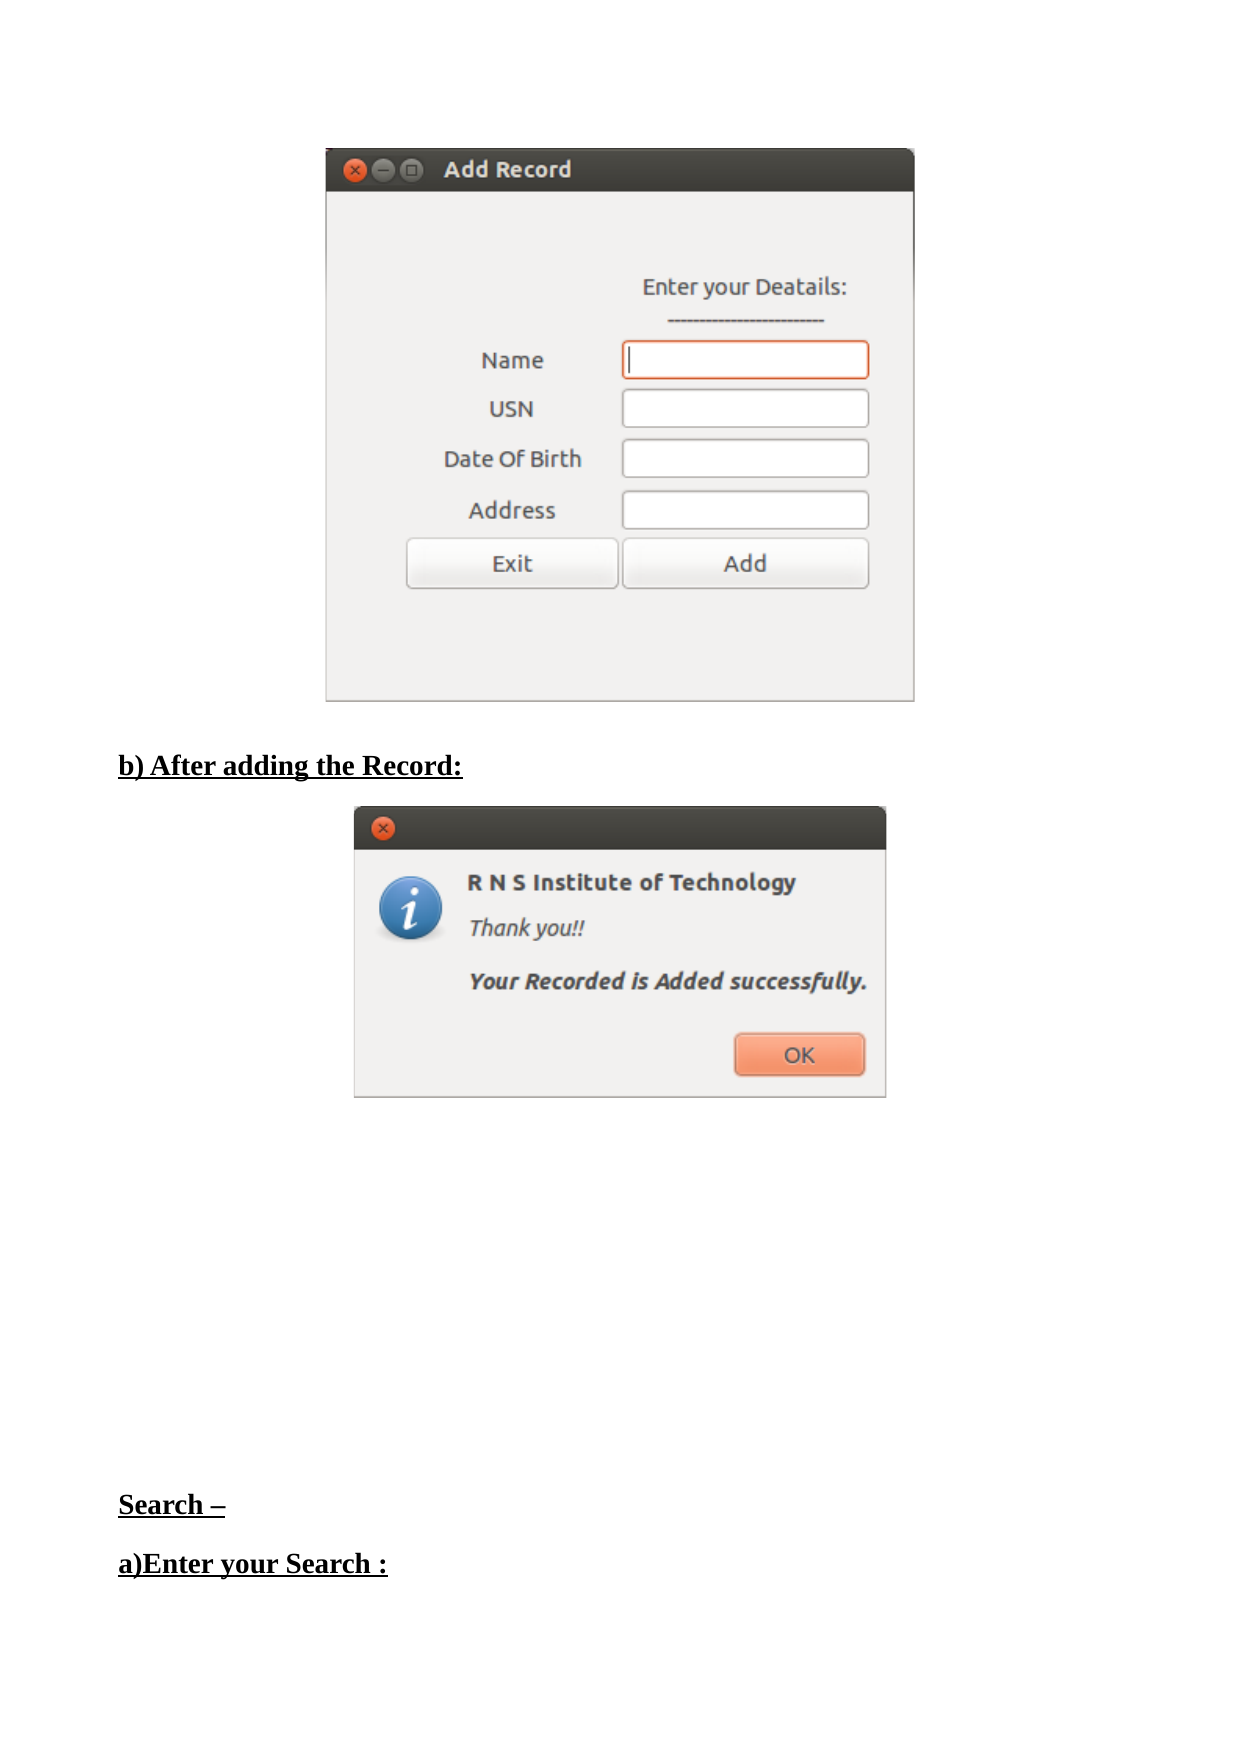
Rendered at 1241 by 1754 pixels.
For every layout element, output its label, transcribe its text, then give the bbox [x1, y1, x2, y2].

picture [353, 806, 887, 1098]
text Search – [118, 1487, 1122, 1521]
text b) After adding the Record: [118, 748, 1122, 782]
picture [325, 148, 915, 702]
text a)Enter your Search : [118, 1546, 1122, 1580]
